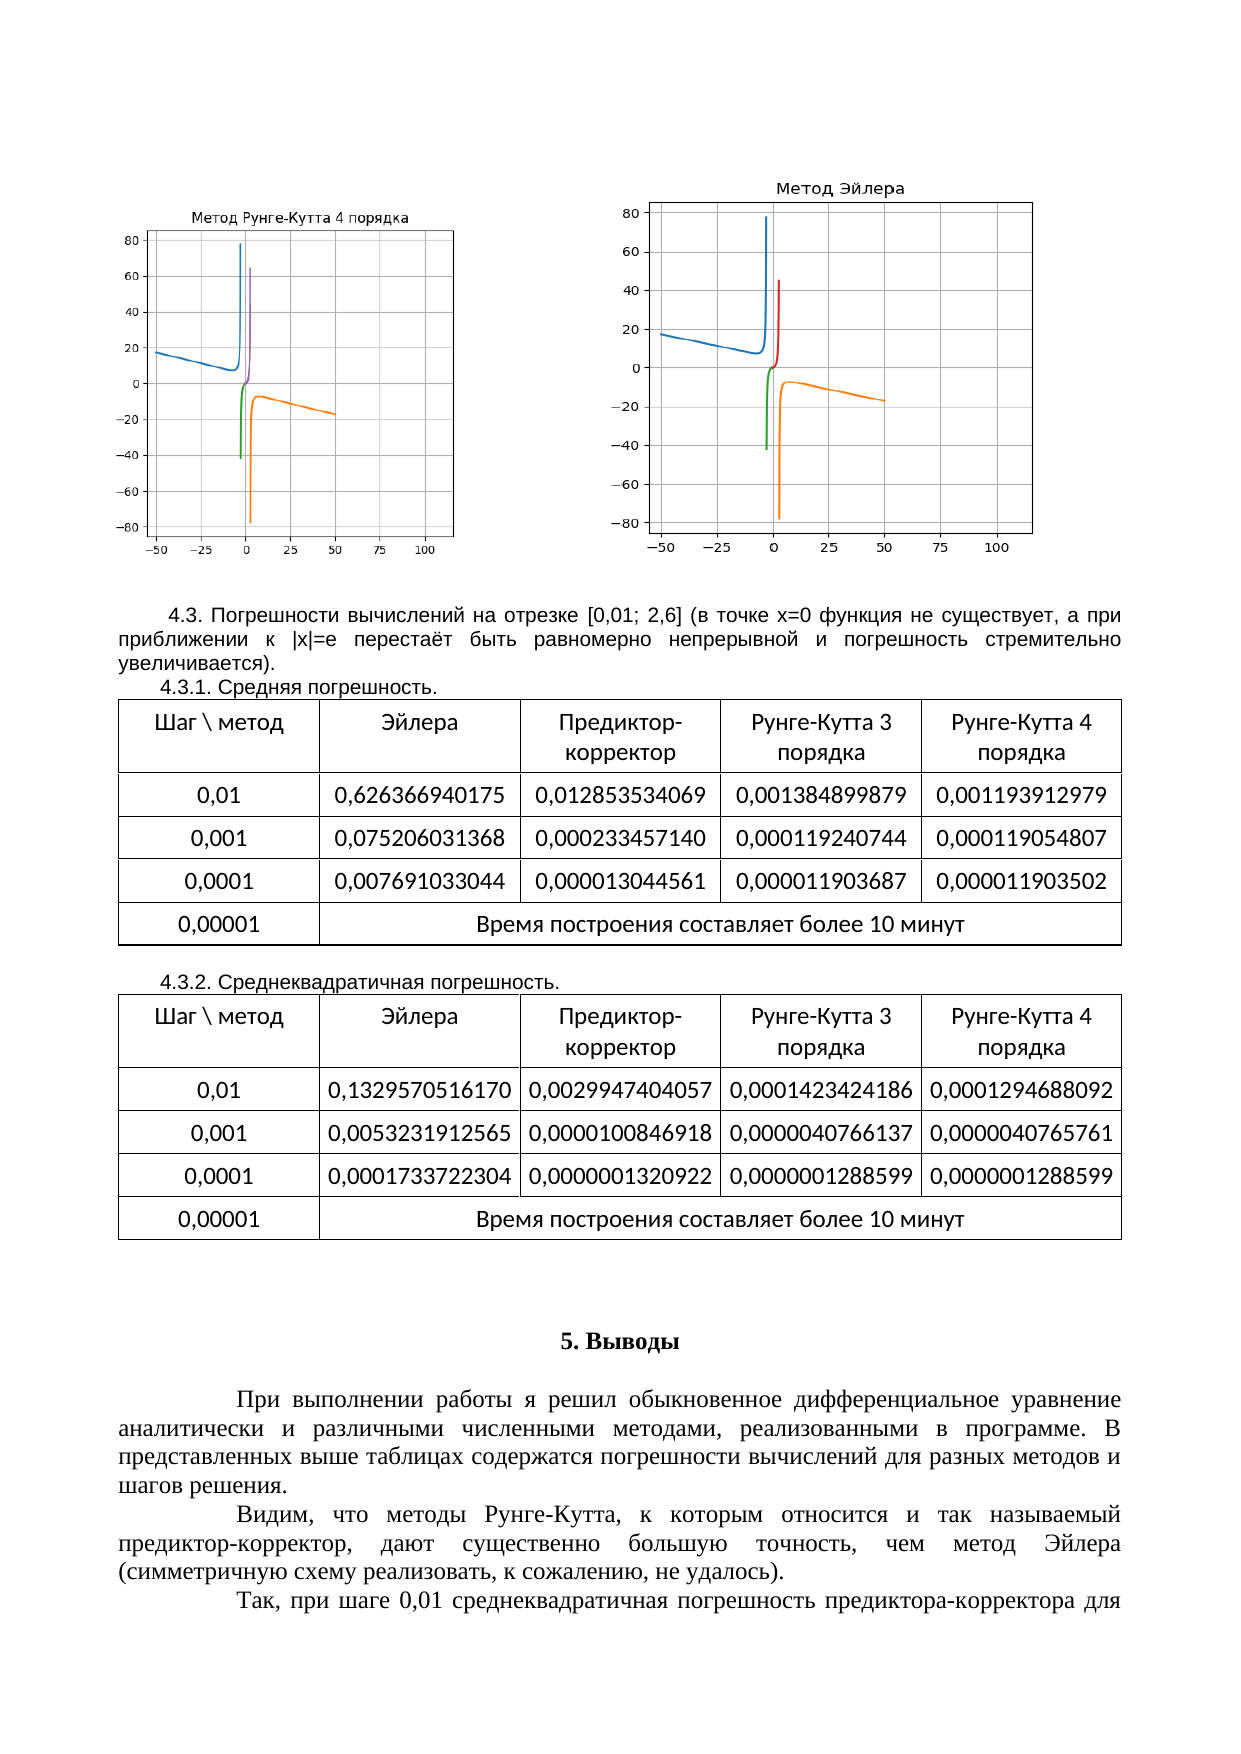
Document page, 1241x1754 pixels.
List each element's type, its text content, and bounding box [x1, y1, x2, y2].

table_header Шаг \ метод [119, 700, 319, 772]
table_cell Время построения составляет более 10 минут [320, 903, 1121, 944]
table_cell 0,0000040766137 [721, 1111, 921, 1153]
table_cell 0,0001 [119, 860, 319, 902]
table_cell 0,000119240744 [721, 817, 921, 858]
table_cell 0,001384899879 [721, 774, 921, 816]
table_header Рунге-Кутта 4 порядка [922, 995, 1121, 1067]
table_header Рунге-Кутта 3 порядка [721, 995, 921, 1067]
table_cell 0,01 [119, 774, 319, 816]
table_cell 0,000013044561 [521, 860, 720, 902]
text Видим, что методы Рунге-Кутта, к которым относится и так называемый предиктор-корректор, дают существенно большую точность, чем метод Эйлера (симметричную схему реализовать, к сожалению, не удалось). [118, 1499, 1122, 1585]
table_cell 0,0001423424186 [721, 1068, 921, 1110]
table_cell 0,001193912979 [922, 774, 1121, 816]
picture [28, 150, 1164, 580]
table_cell 0,000233457140 [521, 817, 720, 858]
table_cell Время построения составляет более 10 минут [320, 1197, 1121, 1239]
table_cell 0,0053231912565 [320, 1111, 519, 1153]
table_cell 0,000011903502 [922, 860, 1121, 902]
table_cell 0,075206031368 [320, 817, 520, 858]
table_cell 0,1329570516170 [320, 1068, 519, 1110]
table_header Эйлера [320, 995, 519, 1067]
table_cell 0,001 [119, 817, 319, 858]
table_header Предиктор-корректор [521, 995, 720, 1067]
table_cell 0,0000100846918 [521, 1111, 720, 1153]
table_cell 0,007691033044 [320, 860, 520, 902]
table_cell 0,012853534069 [521, 774, 720, 816]
text 4.3. Погрешности вычислений на отрезке [0,01; 2,6] (в точке х=0 функция не существует, а при приближении к |x|=е перестаёт быть равномерно непрерывной и погрешность стремительно увеличивается). [118, 603, 1122, 675]
text 5. Выводы [118, 1326, 1122, 1355]
text 4.3.2. Среднеквадратичная погрешность. [118, 969, 1122, 993]
table_cell 0,0000040765761 [922, 1111, 1121, 1153]
table_cell 0,000119054807 [922, 817, 1121, 858]
text 4.3.1. Средняя погрешность. [118, 675, 1122, 699]
table_cell 0,00001 [119, 1197, 319, 1239]
text При выполнении работы я решил обыкновенное дифференциальное уравнение аналитически и различными численными методами, реализованными в программе. В представленных выше таблицах содержатся погрешности вычислений для разных методов и шагов решения. [118, 1384, 1122, 1499]
table_cell 0,001 [119, 1111, 319, 1153]
table_cell 0,626366940175 [320, 774, 520, 816]
table_header Эйлера [320, 700, 520, 772]
table_cell 0,0000001288599 [922, 1154, 1121, 1196]
table_cell 0,0001 [119, 1154, 319, 1196]
table_cell 0,000011903687 [721, 860, 921, 902]
table_header Предиктор-корректор [521, 700, 720, 772]
table_header Рунге-Кутта 4 порядка [922, 700, 1121, 772]
table_header Рунге-Кутта 3 порядка [721, 700, 921, 772]
table_cell 0,0000001320922 [521, 1154, 720, 1196]
table_cell 0,0000001288599 [721, 1154, 921, 1196]
table_cell 0,01 [119, 1068, 319, 1110]
text Так, при шаге 0,01 среднеквадратичная погрешность предиктора-корректора для [118, 1585, 1122, 1614]
table_cell 0,0001733722304 [320, 1154, 519, 1196]
table_cell 0,0029947404057 [521, 1068, 720, 1110]
table_cell 0,00001 [119, 903, 319, 944]
table_header Шаг \ метод [119, 995, 319, 1067]
table_cell 0,0001294688092 [922, 1068, 1121, 1110]
